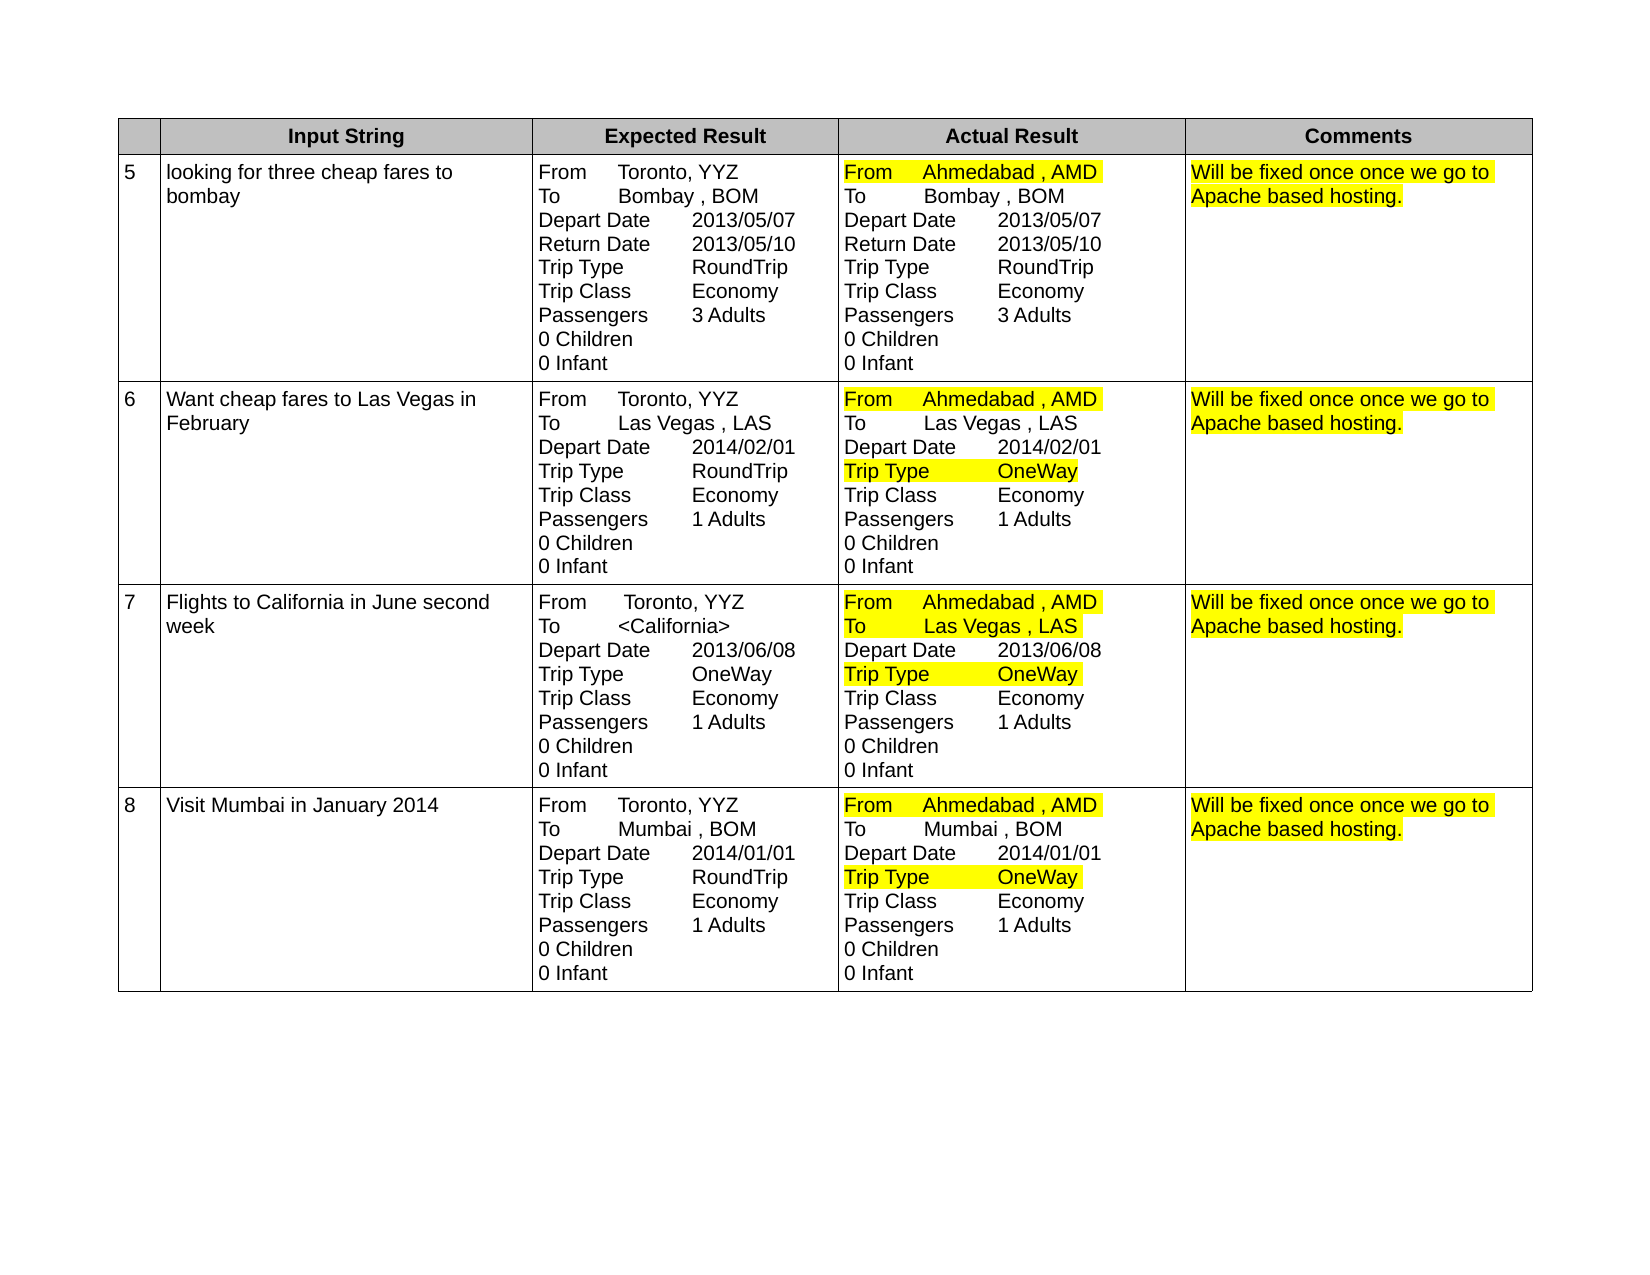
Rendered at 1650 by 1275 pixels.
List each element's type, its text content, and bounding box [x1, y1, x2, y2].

table_header Expected Result [533, 119, 838, 154]
table_cell Will be fixed once once we go to Apache based hosting. [1186, 788, 1532, 991]
table_cell 8 [119, 788, 160, 991]
table_cell 6 [119, 382, 160, 584]
table_cell Will be fixed once once we go to Apache based hosting. [1186, 382, 1532, 584]
table_cell From Toronto, YYZ To Bombay , BOM Depart Date 2013/05/07 Return Date 2013/05/10 Trip Type RoundTrip Trip Class Economy Passengers 3 Adults 0 Children 0 Infant [533, 155, 838, 381]
table_cell From Ahmedabad , AMD To Mumbai , BOM Depart Date 2014/01/01 Trip Type OneWay Trip Class Economy Passengers 1 Adults 0 Children 0 Infant [839, 788, 1185, 991]
table_header Actual Result [839, 119, 1185, 154]
table_cell 5 [119, 155, 160, 381]
table_cell looking for three cheap fares to bombay [161, 155, 532, 381]
table_header Input String [161, 119, 532, 154]
table_cell Will be fixed once once we go to Apache based hosting. [1186, 155, 1532, 381]
table_cell From Ahmedabad , AMD To Bombay , BOM Depart Date 2013/05/07 Return Date 2013/05/10 Trip Type RoundTrip Trip Class Economy Passengers 3 Adults 0 Children 0 Infant [839, 155, 1185, 381]
table_cell 7 [119, 585, 160, 787]
table_cell From Toronto, YYZ To Mumbai , BOM Depart Date 2014/01/01 Trip Type RoundTrip Trip Class Economy Passengers 1 Adults 0 Children 0 Infant [533, 788, 838, 991]
table_header [119, 119, 160, 154]
table_cell Flights to California in June second week [161, 585, 532, 787]
table_cell From Toronto, YYZ To Las Vegas , LAS Depart Date 2014/02/01 Trip Type RoundTrip Trip Class Economy Passengers 1 Adults 0 Children 0 Infant [533, 382, 838, 584]
table_cell Want cheap fares to Las Vegas in February [161, 382, 532, 584]
table_cell From Toronto, YYZ To <California> Depart Date 2013/06/08 Trip Type OneWay Trip Class Economy Passengers 1 Adults 0 Children 0 Infant [533, 585, 838, 787]
table_cell From Ahmedabad , AMD To Las Vegas , LAS Depart Date 2013/06/08 Trip Type OneWay Trip Class Economy Passengers 1 Adults 0 Children 0 Infant [839, 585, 1185, 787]
table_cell Will be fixed once once we go to Apache based hosting. [1186, 585, 1532, 787]
table_cell Visit Mumbai in January 2014 [161, 788, 532, 991]
table_cell From Ahmedabad , AMD To Las Vegas , LAS Depart Date 2014/02/01 Trip Type OneWay Trip Class Economy Passengers 1 Adults 0 Children 0 Infant [839, 382, 1185, 584]
table_header Comments [1186, 119, 1532, 154]
